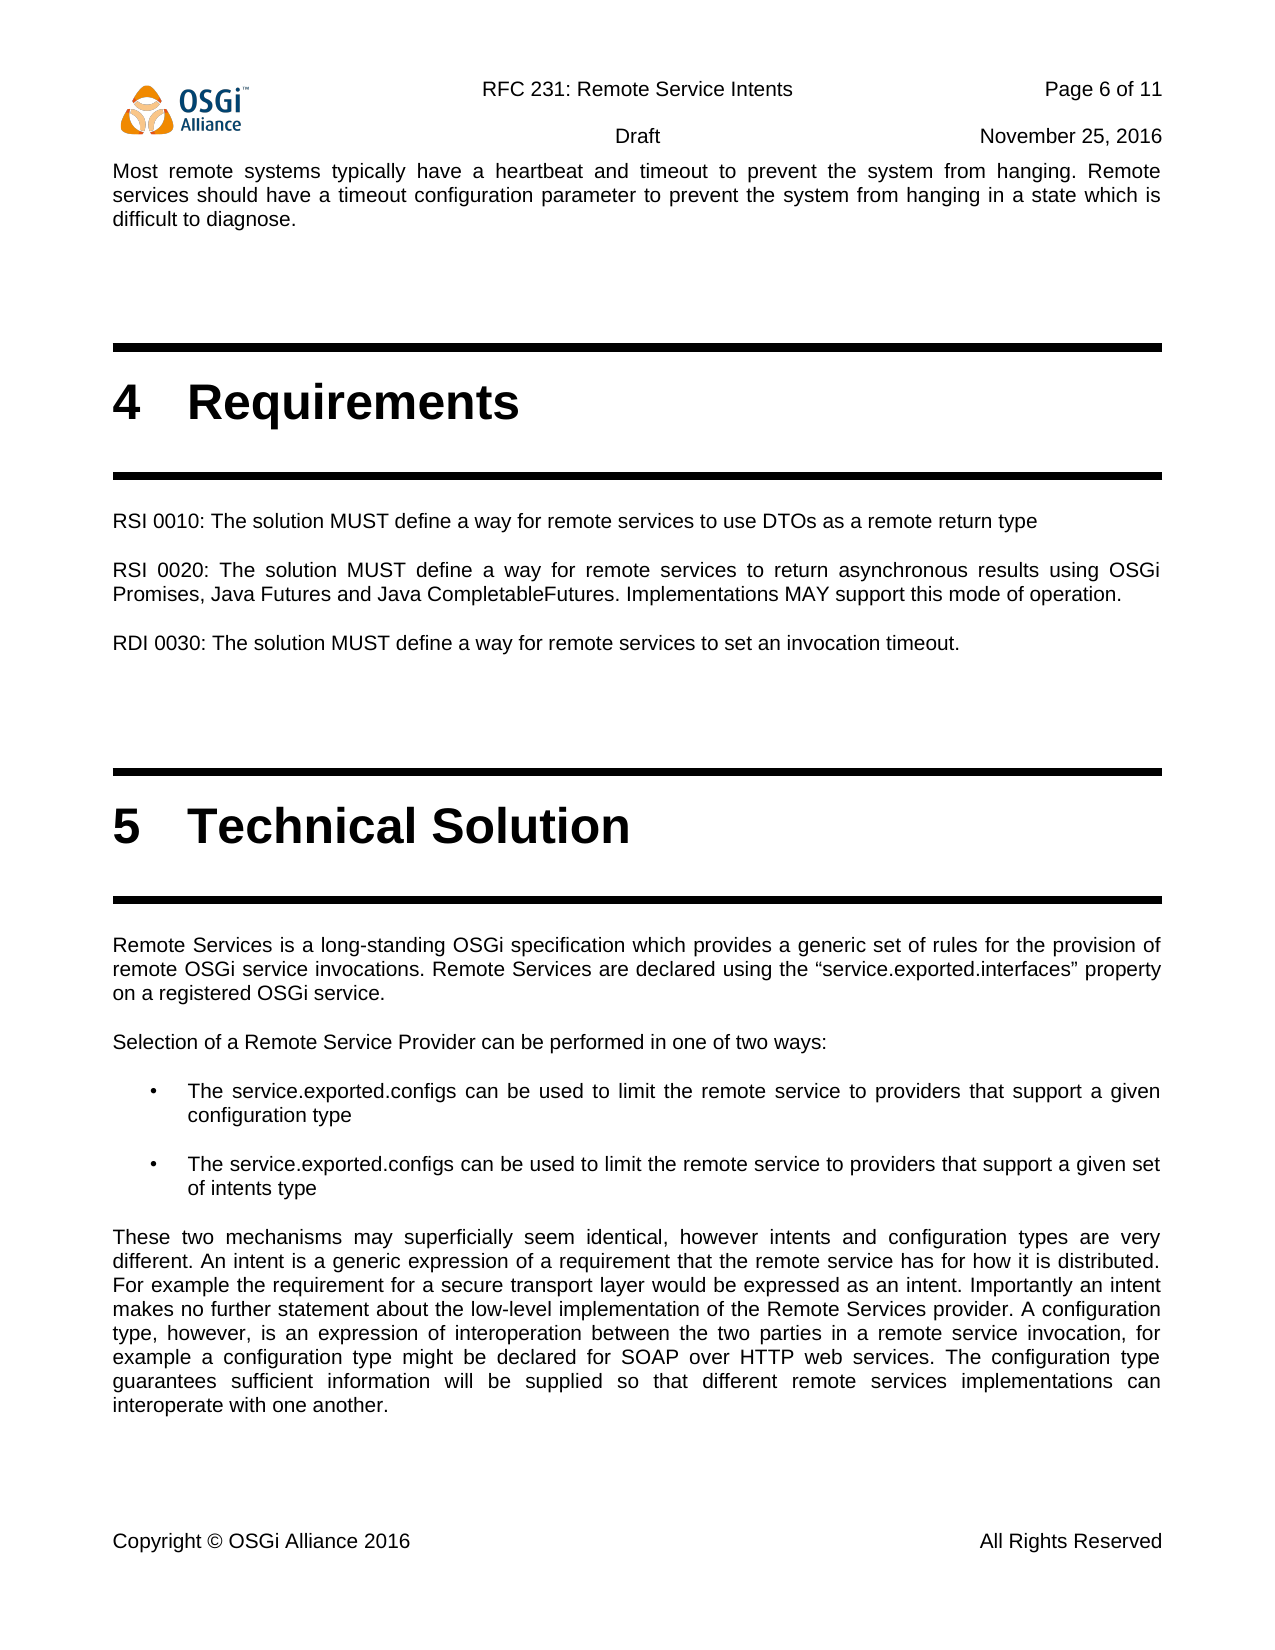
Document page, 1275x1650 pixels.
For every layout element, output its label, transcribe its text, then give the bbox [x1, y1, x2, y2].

text RDI 0030: The solution MUST define a way for remote services to set an invocation timeout. [112, 631, 1162, 655]
list The service.exported.configs can be used to limit the remote service to providers that support a given configuration type [150, 1079, 1162, 1127]
text Remote Services is a long-standing OSGi specification which provides a generic set of rules for the provision of remote OSGi service invocations. Remote Services are declared using the “service.exported.interfaces” property on a registered OSGi service. [112, 933, 1162, 1005]
text Most remote systems typically have a heartbeat and timeout to prevent the system from hanging. Remote services should have a timeout configuration parameter to prevent the system from hanging in a state which is difficult to diagnose. [112, 159, 1162, 231]
subtitle Requirements [112, 344, 1162, 480]
subtitle Technical Solution [112, 769, 1162, 904]
picture [113, 78, 257, 142]
text RSI 0010: The solution MUST define a way for remote services to use DTOs as a remote return type [112, 509, 1162, 533]
list The service.exported.configs can be used to limit the remote service to providers that support a given set of intents type [150, 1152, 1162, 1200]
text These two mechanisms may superficially seem identical, however intents and configuration types are very different. An intent is a generic expression of a requirement that the remote service has for how it is distributed. For example the requirement for a secure transport layer would be expressed as an intent. Importantly an intent makes no further statement about the low-level implementation of the Remote Services provider. A configuration type, however, is an expression of interoperation between the two parties in a remote service invocation, for example a configuration type might be declared for SOAP over HTTP web services. The configuration type guarantees sufficient information will be supplied so that different remote services implementations can interoperate with one another. [112, 1225, 1162, 1417]
text Selection of a Remote Service Provider can be performed in one of two ways: [112, 1030, 1162, 1054]
text RSI 0020: The solution MUST define a way for remote services to return asynchronous results using OSGi Promises, Java Futures and Java CompletableFutures. Implementations MAY support this mode of operation. [112, 558, 1162, 606]
